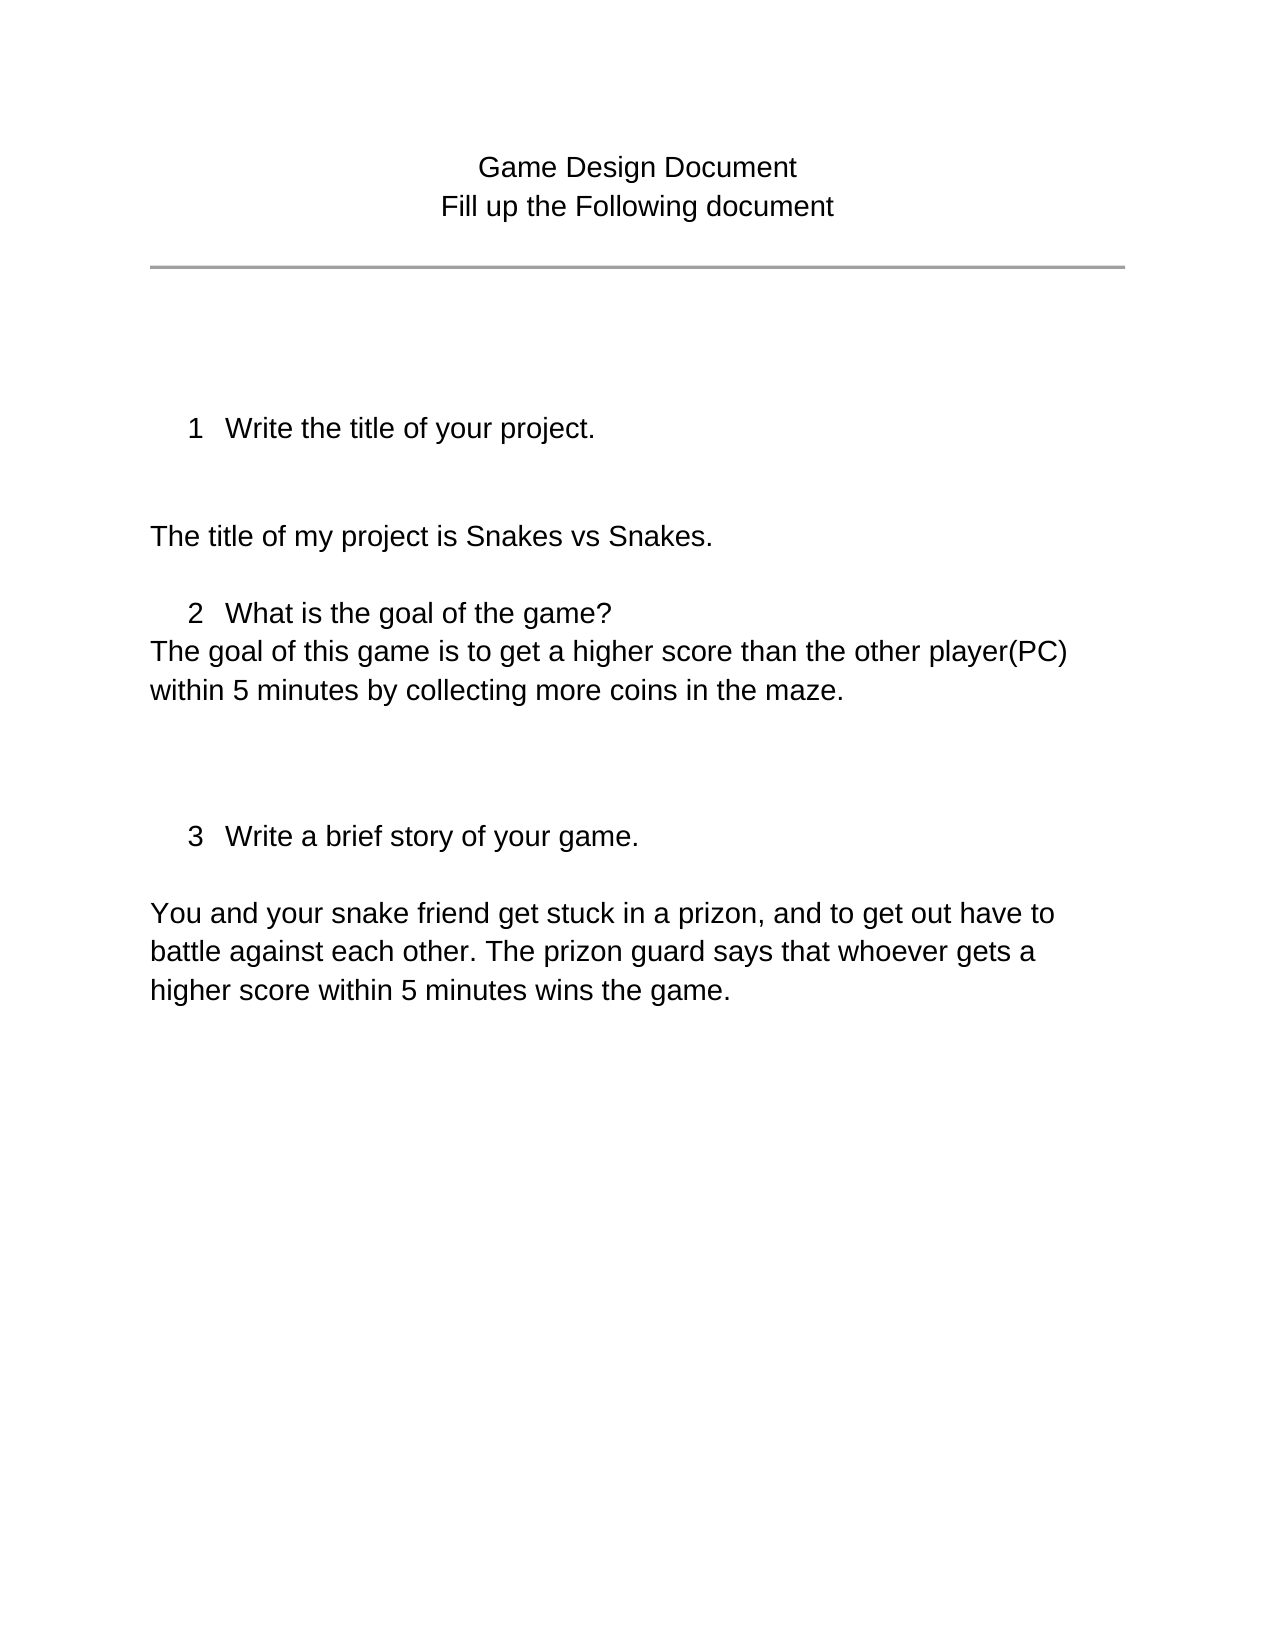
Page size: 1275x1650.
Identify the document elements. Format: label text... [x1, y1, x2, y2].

text Game Design Document [150, 150, 1125, 183]
list Write a brief story of your game. [187, 819, 1125, 852]
list Write the title of your project. [187, 411, 1125, 445]
list What is the goal of the game? [187, 596, 1125, 629]
text The title of my project is Snakes vs Snakes. [150, 519, 1125, 552]
text You and your snake friend get stuck in a prizon, and to get out have to battle against each other. The prizon guard says that whoever gets a higher score within 5 minutes wins the game. [150, 896, 1125, 1006]
text The goal of this game is to get a higher score than the other player(PC) within 5 minutes by collecting more coins in the maze. [150, 634, 1125, 706]
text Fill up the Following document [150, 188, 1125, 222]
